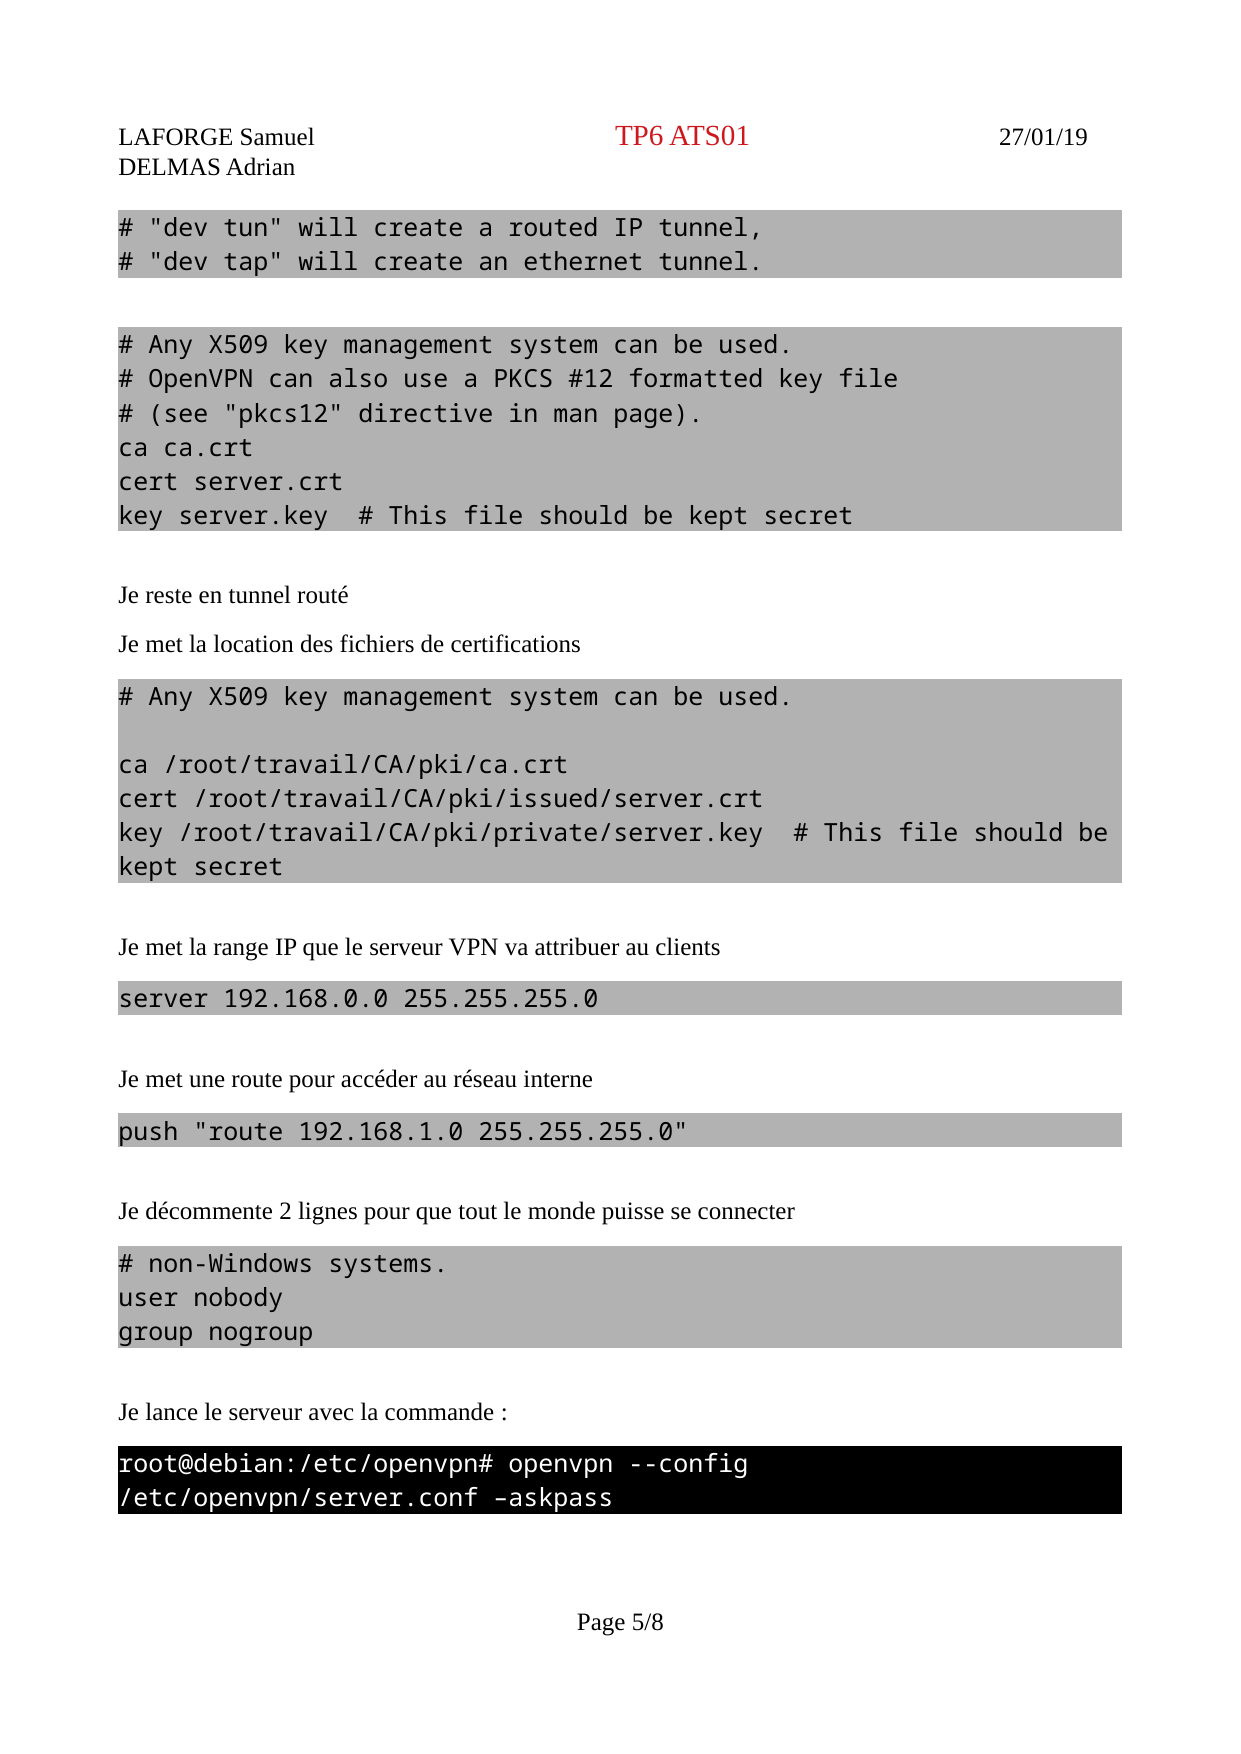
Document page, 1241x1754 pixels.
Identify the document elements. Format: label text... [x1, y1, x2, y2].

text key server.key # This file should be kept secret [118, 497, 1122, 531]
text server 192.168.0.0 255.255.255.0 [118, 981, 1122, 1015]
text Je met la location des fichiers de certifications [118, 629, 1122, 658]
text cert server.crt [118, 463, 1122, 497]
text Je décommente 2 lignes pour que tout le monde puisse se connecter [118, 1196, 1122, 1225]
text ca ca.crt [118, 429, 1122, 463]
text Je reste en tunnel routé [118, 581, 1122, 609]
text Je met une route pour accéder au réseau interne [118, 1064, 1122, 1093]
text # Any X509 key management system can be used. [118, 679, 1122, 713]
text push "route 192.168.1.0 255.255.255.0" [118, 1113, 1122, 1147]
text # Any X509 key management system can be used. [118, 327, 1122, 361]
text user nobody [118, 1279, 1122, 1314]
text Je lance le serveur avec la commande : [118, 1397, 1122, 1426]
text ca /root/travail/CA/pki/ca.crt [118, 747, 1122, 781]
text key /root/travail/CA/pki/private/server.key # This file should be kept secret [118, 815, 1122, 883]
text cert /root/travail/CA/pki/issued/server.crt [118, 781, 1122, 815]
text Je met la range IP que le serveur VPN va attribuer au clients [118, 932, 1122, 961]
text # "dev tun" will create a routed IP tunnel, [118, 210, 1122, 244]
text # non-Windows systems. [118, 1246, 1122, 1279]
text group nogroup [118, 1314, 1122, 1348]
text # OpenVPN can also use a PKCS #12 formatted key file [118, 361, 1122, 395]
text # (see "pkcs12" directive in man page). [118, 395, 1122, 429]
text # "dev tap" will create an ethernet tunnel. [118, 244, 1122, 278]
text root@debian:/etc/openvpn# openvpn --config /etc/openvpn/server.conf –askpass [118, 1446, 1122, 1514]
